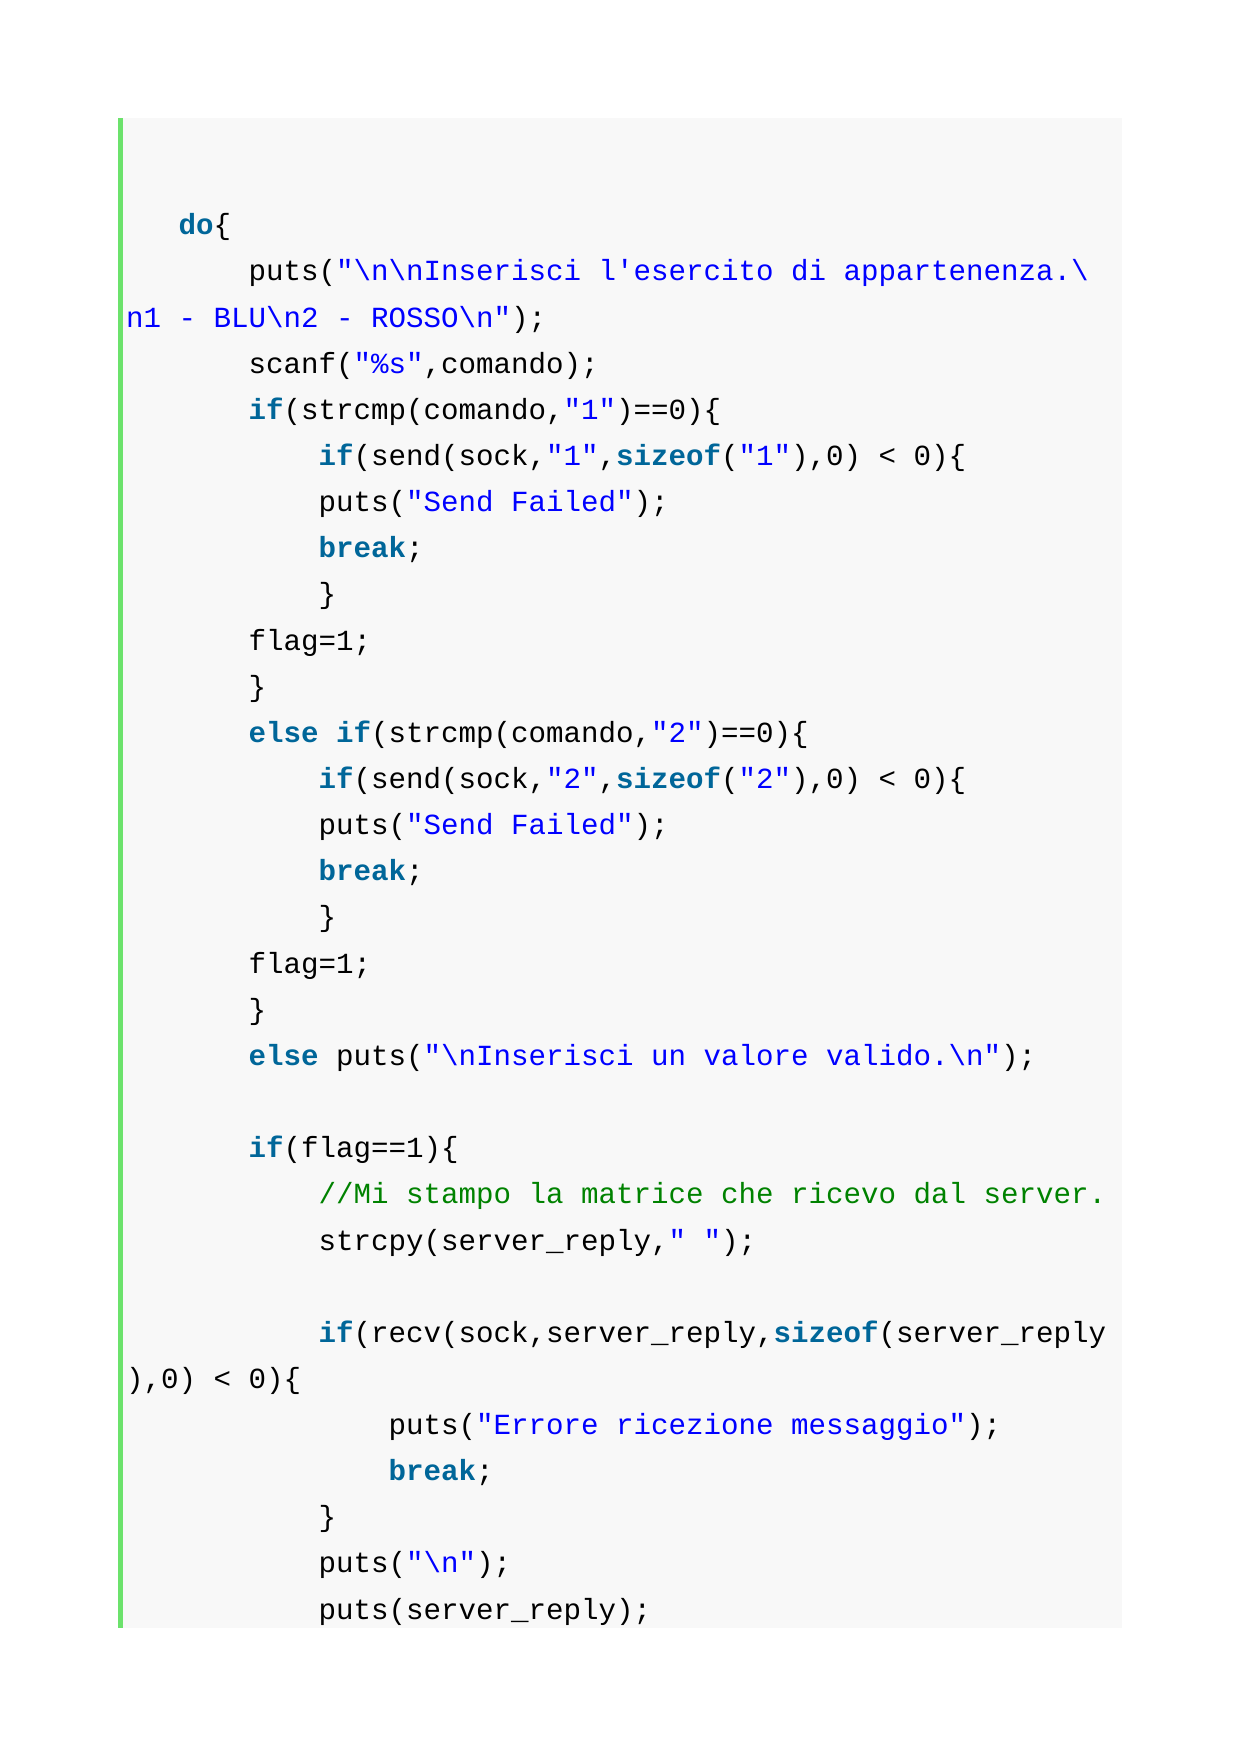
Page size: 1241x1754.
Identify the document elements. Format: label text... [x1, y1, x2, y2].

text //Mi stampo la matrice che ricevo dal server. [123, 1179, 1122, 1212]
text break; [123, 1456, 1122, 1489]
text else if(strcmp(comando,"2")==0){ [123, 718, 1122, 751]
text if(flag==1){ [123, 1133, 1122, 1166]
text scanf("%s",comando); [123, 349, 1122, 382]
text } [123, 903, 1122, 936]
text do{ [123, 210, 1122, 243]
text flag=1; [123, 949, 1122, 982]
text puts(server_reply); [123, 1595, 1122, 1628]
text strcpy(server_reply," "); [123, 1226, 1122, 1259]
text if(send(sock,"1",sizeof("1"),0) < 0){ [123, 441, 1122, 474]
text if(recv(sock,server_reply,sizeof(server_reply),0) < 0){ [123, 1318, 1122, 1397]
text } [123, 995, 1122, 1028]
text else puts("\nInserisci un valore valido.\n"); [123, 1041, 1122, 1074]
text puts("\n"); [123, 1549, 1122, 1582]
text puts("\n\nInserisci l'esercito di appartenenza.\n1 - BLU\n2 - ROSSO\n"); [123, 257, 1122, 336]
text puts("Errore ricezione messaggio"); [123, 1410, 1122, 1443]
text puts("Send Failed"); [123, 487, 1122, 520]
text } [123, 1502, 1122, 1536]
text } [123, 579, 1122, 613]
text break; [123, 856, 1122, 889]
text flag=1; [123, 626, 1122, 659]
text if(strcmp(comando,"1")==0){ [123, 395, 1122, 428]
text break; [123, 533, 1122, 566]
text puts("Send Failed"); [123, 810, 1122, 843]
text if(send(sock,"2",sizeof("2"),0) < 0){ [123, 764, 1122, 797]
text } [123, 672, 1122, 705]
